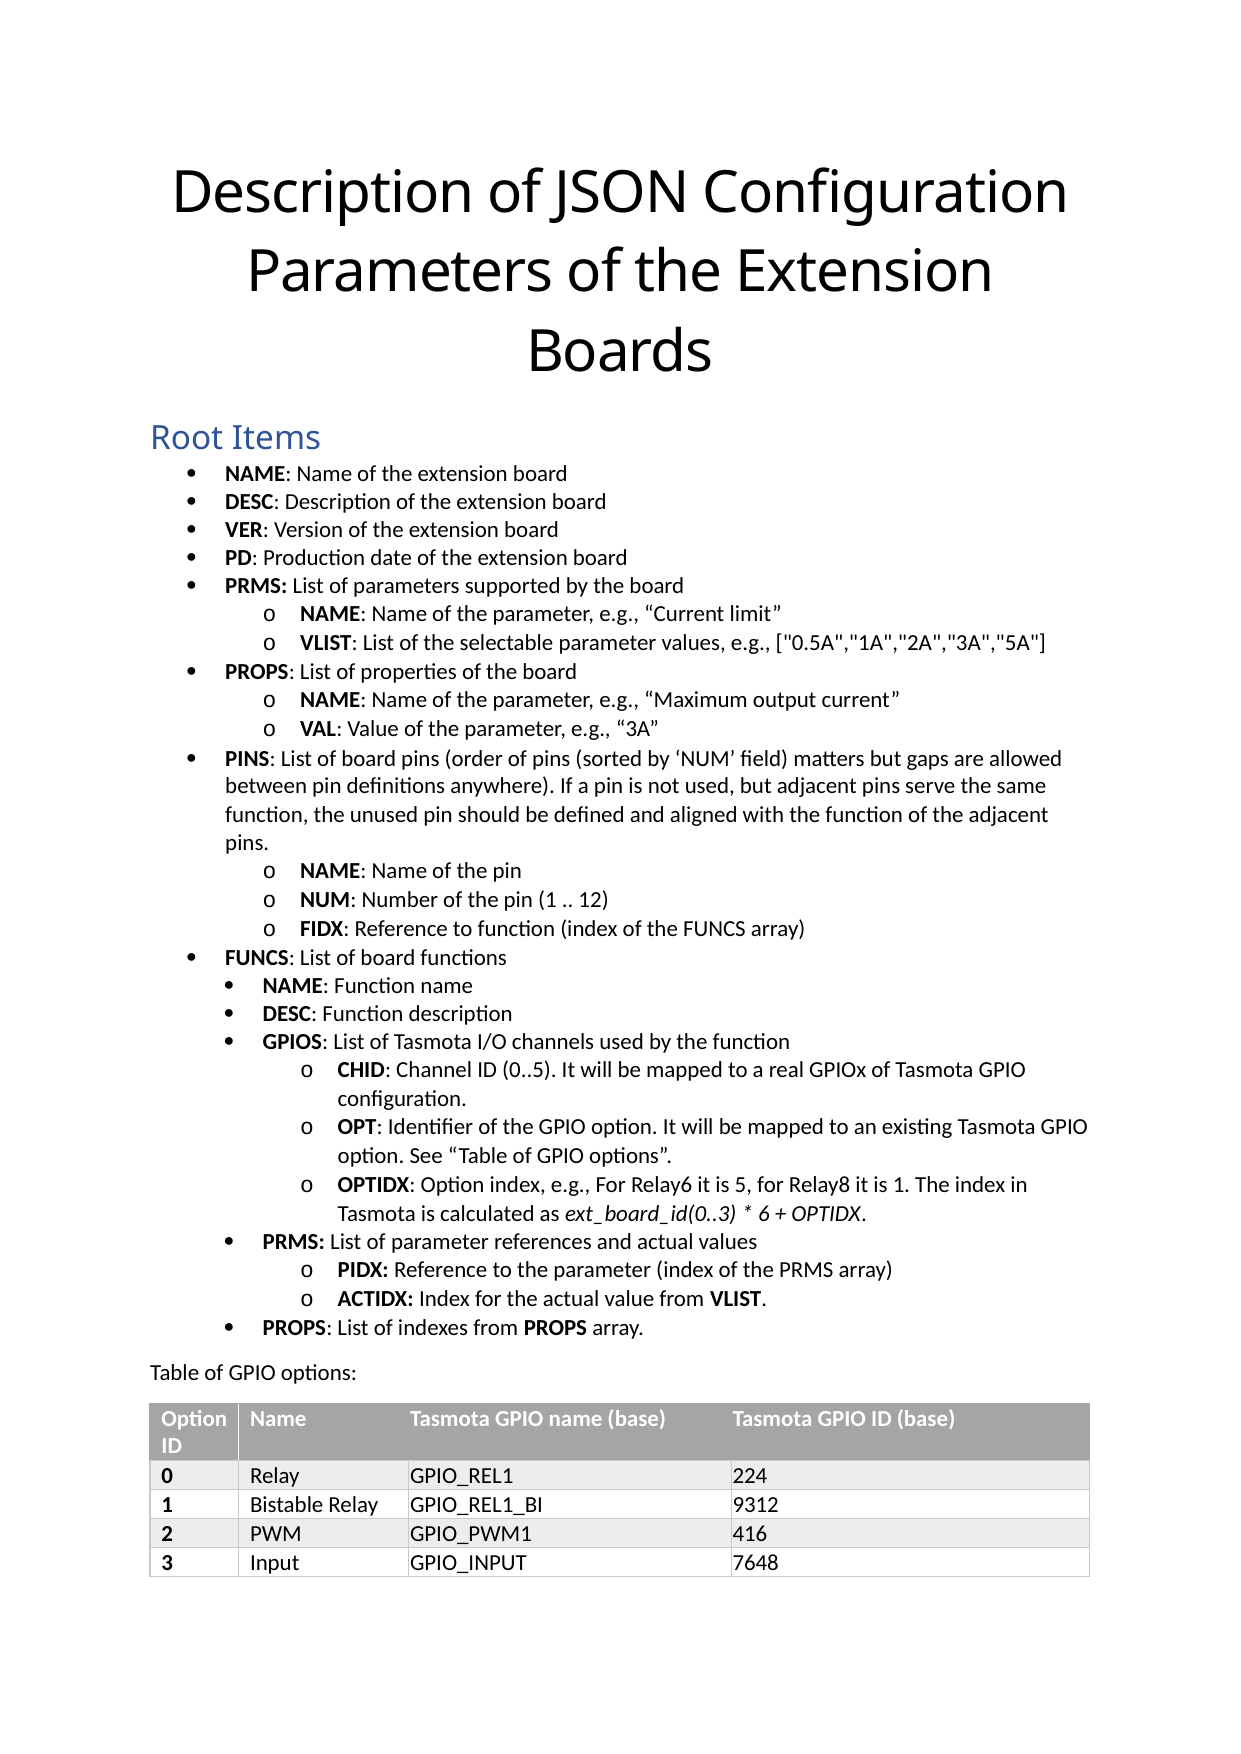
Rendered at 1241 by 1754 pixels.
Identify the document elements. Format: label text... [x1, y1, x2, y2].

list PRMS: List of parameters supported by the board [187, 571, 1090, 599]
table_cell 0 [151, 1461, 238, 1489]
list OPTIDX: Option index, e.g., For Relay6 it is 5, for Relay8 it is 1. The index in Tasmota is calculated as ext_board_id(0..3) * 6 + OPTIDX. [300, 1170, 1090, 1227]
table_cell 3 [151, 1548, 238, 1576]
list PINS: List of board pins (order of pins (sorted by ‘NUM’ field) matters but gaps are allowed between pin definitions anywhere). If a pin is not used, but adjacent pins serve the same function, the unused pin should be defined and aligned with the function of the adjacent pins. [187, 744, 1090, 856]
table_cell 416 [732, 1519, 1089, 1547]
list NAME: Function name [225, 971, 1090, 999]
table_cell Relay [239, 1461, 408, 1489]
list PD: Production date of the extension board [187, 543, 1090, 571]
list VLIST: List of the selectable parameter values, e.g., ["0.5A","1A","2A","3A","5A"] [262, 628, 1090, 657]
table_cell GPIO_REL1_BI [409, 1490, 731, 1518]
list ACTIDX: Index for the actual value from VLIST. [300, 1284, 1090, 1313]
table_cell Input [239, 1548, 408, 1576]
table_header Name [239, 1404, 408, 1460]
list NAME: Name of the extension board [187, 459, 1090, 487]
subtitle Root Items [150, 413, 1090, 459]
list NAME: Name of the parameter, e.g., “Current limit” [262, 599, 1090, 628]
list PRMS: List of parameter references and actual values [225, 1227, 1090, 1255]
list NAME: Name of the parameter, e.g., “Maximum output current” [262, 685, 1090, 714]
title Description of JSON Configuration Parameters of the Extension Boards [150, 150, 1090, 388]
table_cell GPIO_INPUT [409, 1548, 731, 1576]
list PROPS: List of properties of the board [187, 657, 1090, 685]
table_cell 2 [151, 1519, 238, 1547]
table_cell 224 [732, 1461, 1089, 1489]
table_header Tasmota GPIO name (base) [409, 1404, 731, 1460]
table_cell GPIO_PWM1 [409, 1519, 731, 1547]
table_cell 9312 [732, 1490, 1089, 1518]
table_cell GPIO_REL1 [409, 1461, 731, 1489]
list NUM: Number of the pin (1 .. 12) [262, 885, 1090, 914]
list GPIOS: List of Tasmota I/O channels used by the function [225, 1027, 1090, 1055]
table_header Tasmota GPIO ID (base) [731, 1404, 1089, 1460]
table_cell 1 [151, 1490, 238, 1518]
list DESC: Description of the extension board [187, 487, 1090, 515]
list OPT: Identifier of the GPIO option. It will be mapped to an existing Tasmota GPIO option. See “Table of GPIO options”. [300, 1112, 1090, 1170]
list PROPS: List of indexes from PROPS array. [225, 1313, 1090, 1341]
table_cell 7648 [732, 1548, 1089, 1576]
list CHID: Channel ID (0..5). It will be mapped to a real GPIOx of Tasmota GPIO configuration. [300, 1055, 1090, 1112]
table_header Option ID [151, 1404, 238, 1460]
list PIDX: Reference to the parameter (index of the PRMS array) [300, 1255, 1090, 1284]
list FIDX: Reference to function (index of the FUNCS array) [262, 914, 1090, 943]
text Table of GPIO options: [150, 1358, 1090, 1386]
list DESC: Function description [225, 999, 1090, 1027]
list NAME: Name of the pin [262, 856, 1090, 885]
list VAL: Value of the parameter, e.g., “3A” [262, 714, 1090, 744]
list FUNCS: List of board functions [187, 943, 1090, 971]
list VER: Version of the extension board [187, 515, 1090, 543]
table_cell Bistable Relay [239, 1490, 408, 1518]
table_cell PWM [239, 1519, 408, 1547]
